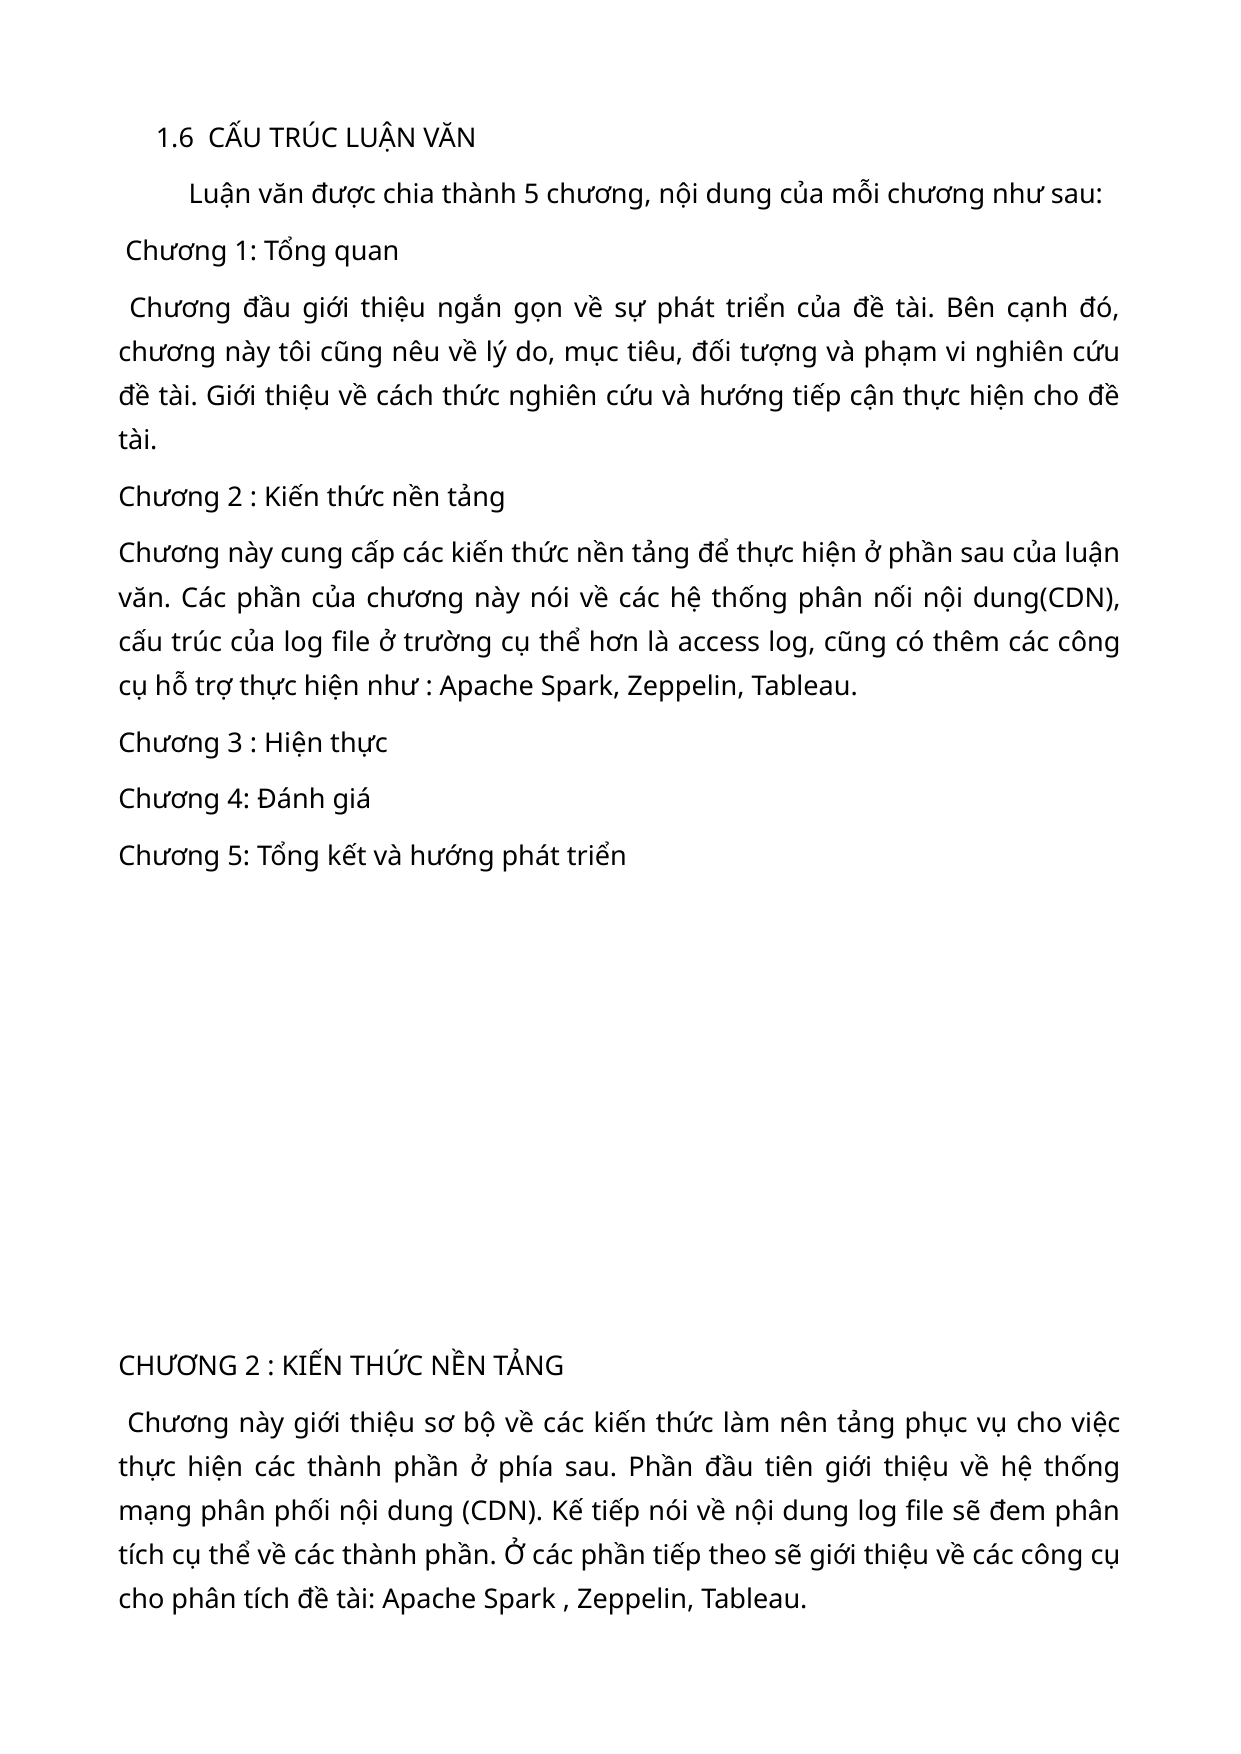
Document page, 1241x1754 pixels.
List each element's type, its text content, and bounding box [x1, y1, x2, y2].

text Chương đầu giới thiệu ngắn gọn về sự phát triển của đề tài. Bên cạnh đó, chương này tôi cũng nêu về lý do, mục tiêu, đối tượng và phạm vi nghiên cứu đề tài. Giới thiệu về cách thức nghiên cứu và hướng tiếp cận thực hiện cho đề tài. [118, 288, 1122, 457]
text CHƯƠNG 2 : KIẾN THỨC NỀN TẢNG [118, 1346, 1122, 1383]
text Chương 1: Tổng quan [118, 231, 1122, 268]
text Luận văn được chia thành 5 chương, nội dung của mỗi chương như sau: [118, 175, 1122, 212]
text Chương này cung cấp các kiến thức nền tảng để thực hiện ở phần sau của luận văn. Các phần của chương này nói về các hệ thống phân nối nội dung(CDN), cấu trúc của log file ở trường cụ thể hơn là access log, cũng có thêm các công cụ hỗ trợ thực hiện như : Apache Spark, Zeppelin, Tableau. [118, 534, 1122, 703]
text Chương 3 : Hiện thực [118, 723, 1122, 760]
text Chương 2 : Kiến thức nền tảng [118, 477, 1122, 514]
text Chương 4: Đánh giá [118, 780, 1122, 817]
text 1.6 CẤU TRÚC LUẬN VĂN [156, 118, 1122, 155]
text Chương này giới thiệu sơ bộ về các kiến thức làm nên tảng phục vụ cho việc thực hiện các thành phần ở phía sau. Phần đầu tiên giới thiệu về hệ thống mạng phân phối nội dung (CDN). Kế tiếp nói về nội dung log file sẽ đem phân tích cụ thể về các thành phần. Ở các phần tiếp theo sẽ giới thiệu về các công cụ cho phân tích đề tài: Apache Spark , Zeppelin, Tableau. [118, 1403, 1122, 1617]
text Chương 5: Tổng kết và hướng phát triển [118, 836, 1122, 873]
